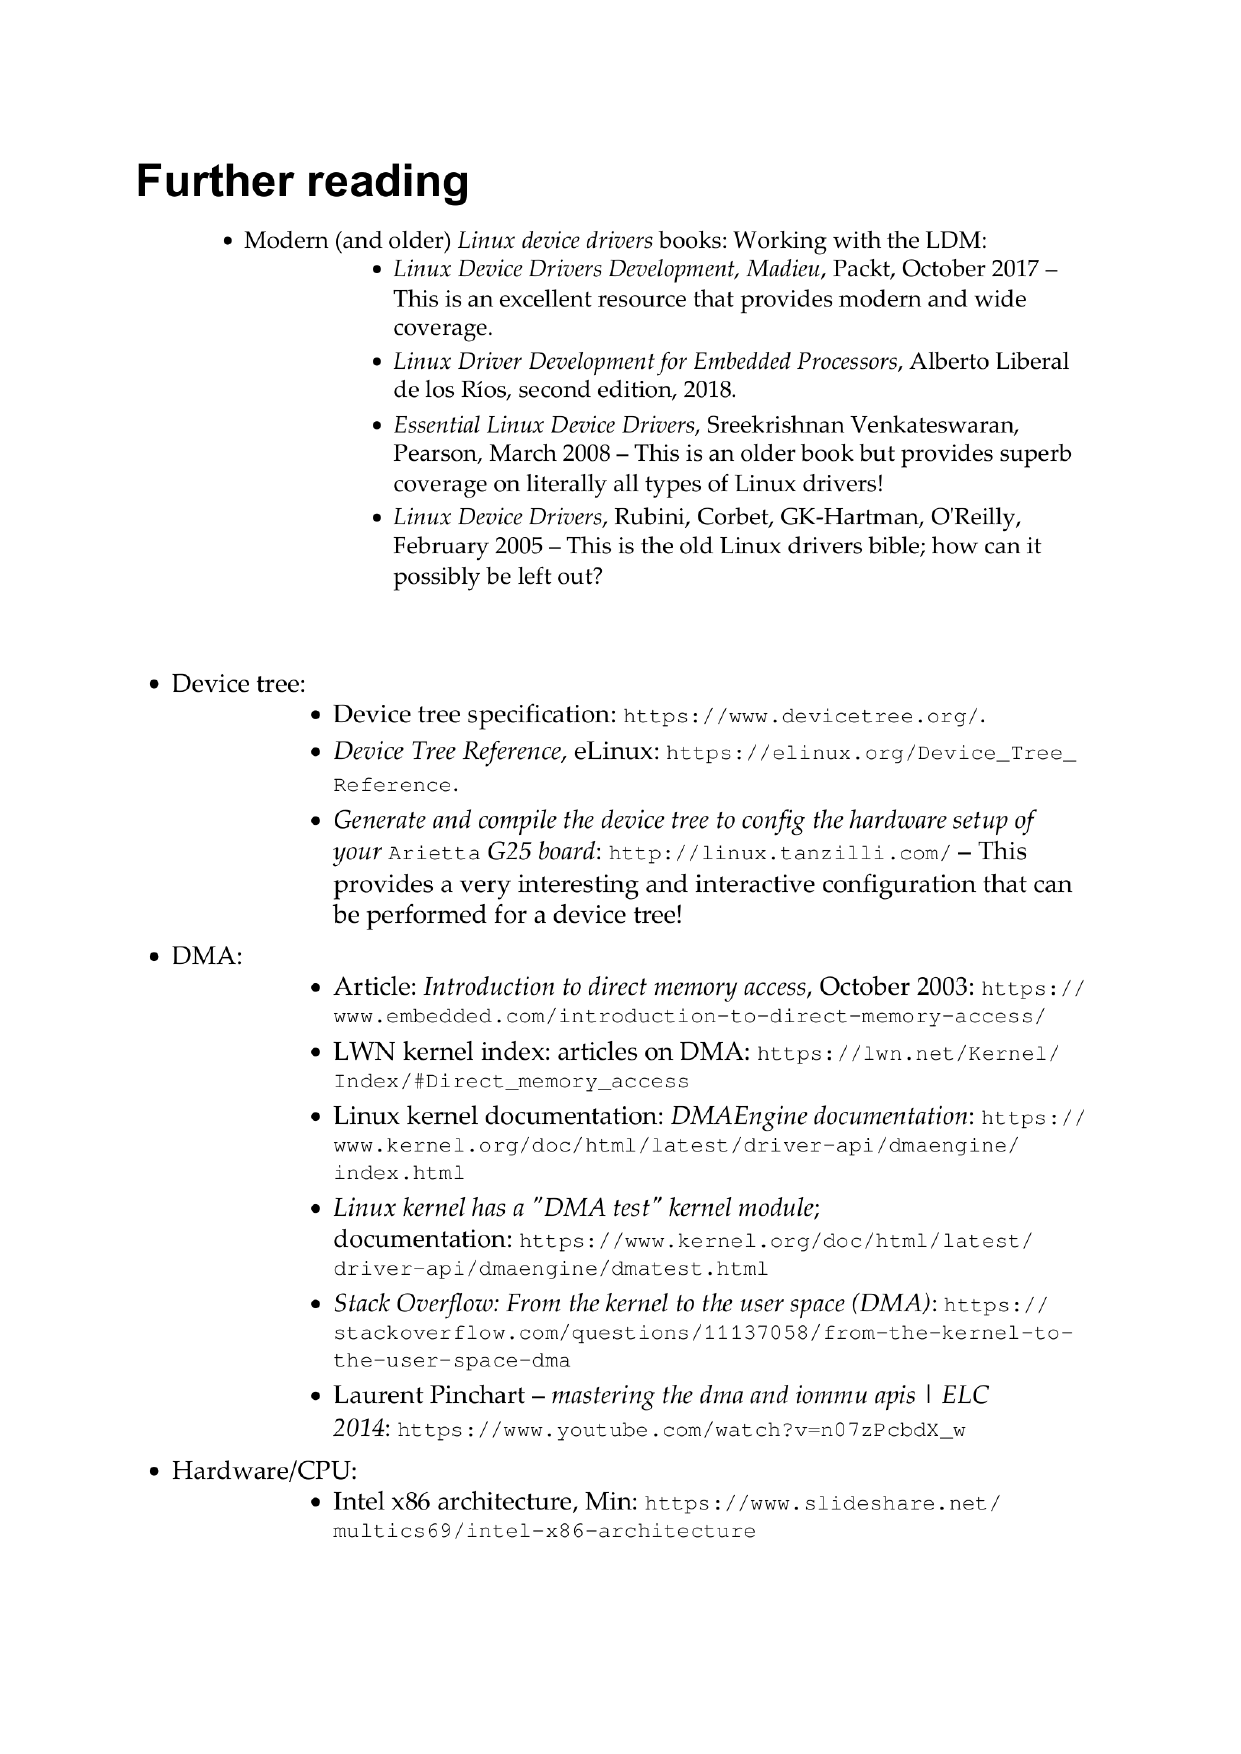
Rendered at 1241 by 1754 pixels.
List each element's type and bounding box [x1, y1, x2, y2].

picture [118, 651, 1123, 1555]
picture [118, 118, 1123, 623]
